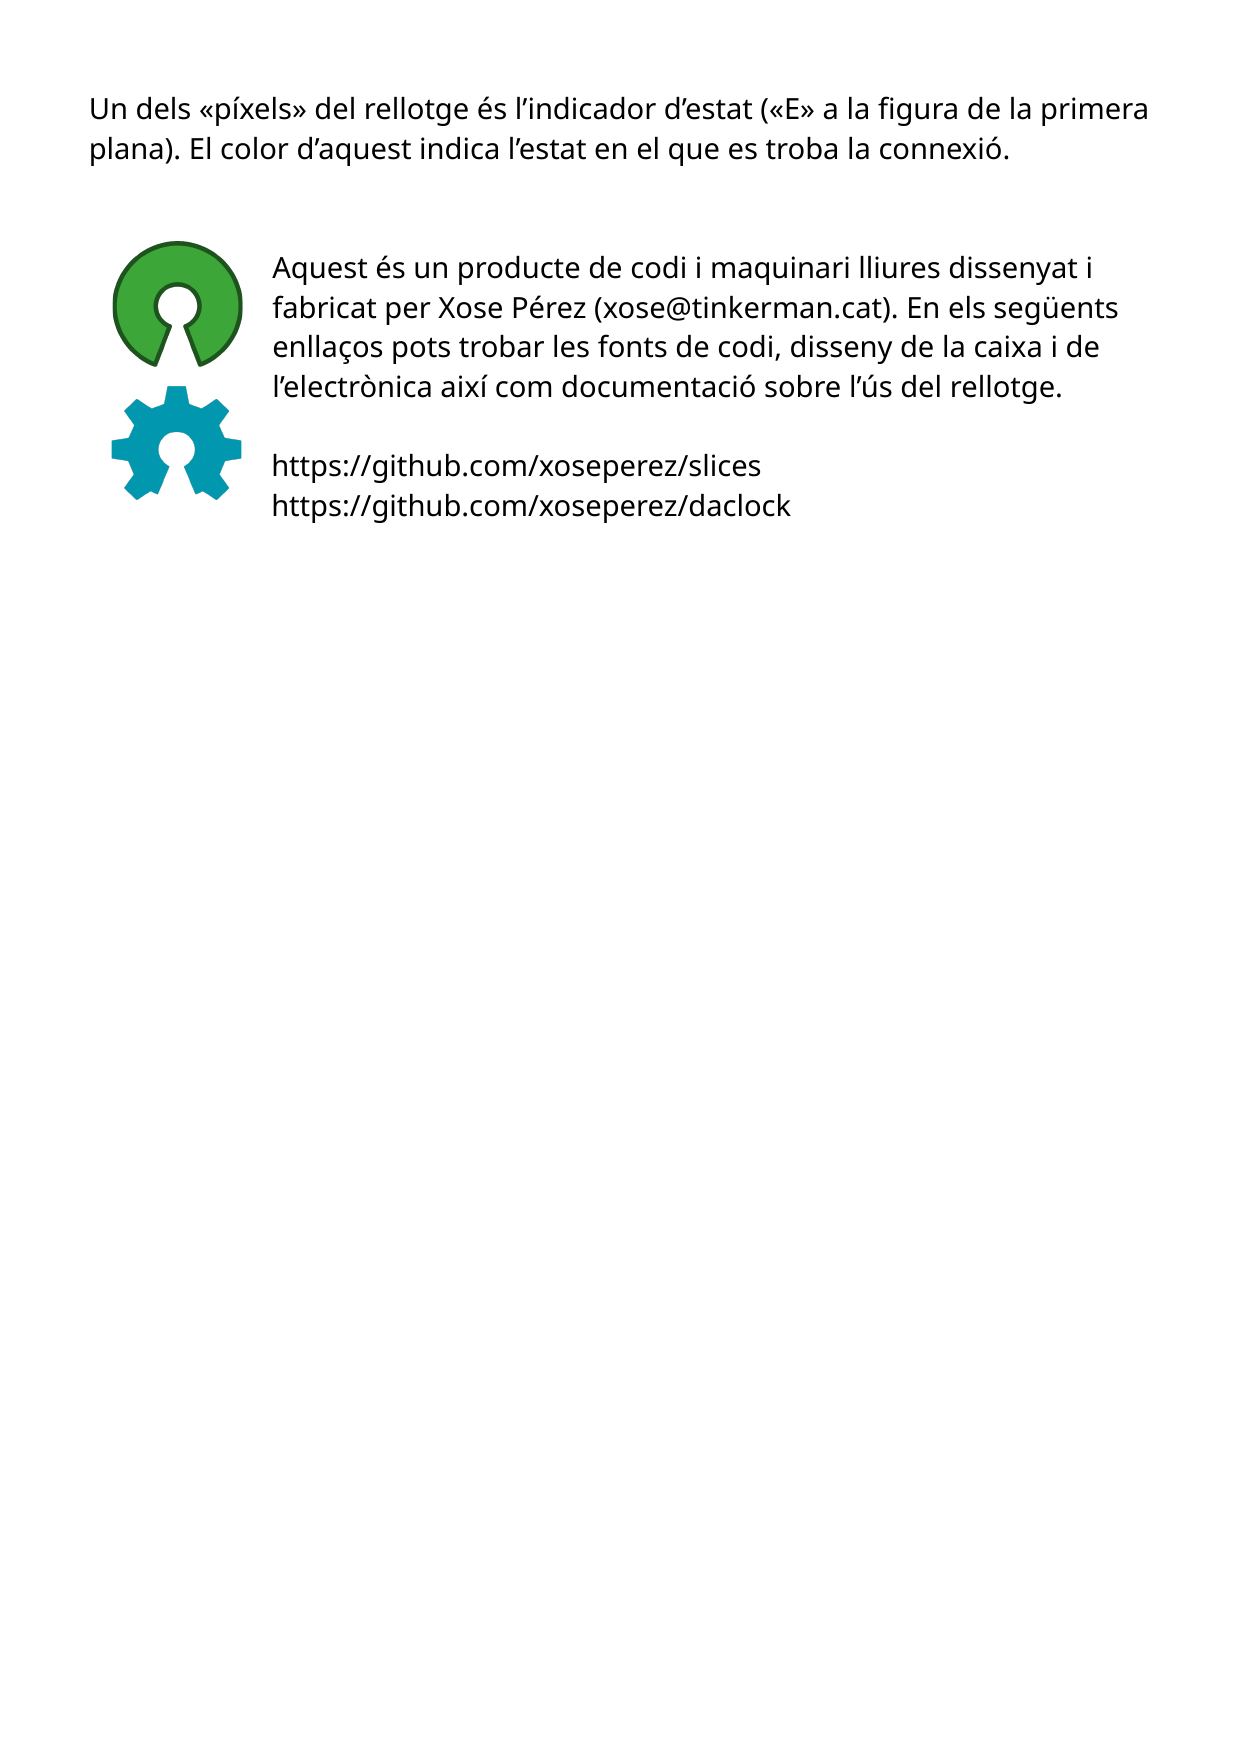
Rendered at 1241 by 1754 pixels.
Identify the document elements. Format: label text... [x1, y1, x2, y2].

text Un dels «píxels» del rellotge és l’indicador d’estat («E» a la figura de la primera plana). El color d’aquest indica l’estat en el que es troba la connexió. [88, 88, 1152, 168]
text https://github.com/xoseperez/slices https://github.com/xoseperez/daclock [88, 446, 1152, 525]
text Aquest és un producte de codi i maquinari lliures dissenyat i fabricat per Xose Pérez (xose@tinkerman.cat). En els següents enllaços pots trobar les fonts de codi, disseny de la caixa i de l’electrònica així com documentació sobre l’ús del rellotge. [88, 247, 1152, 446]
